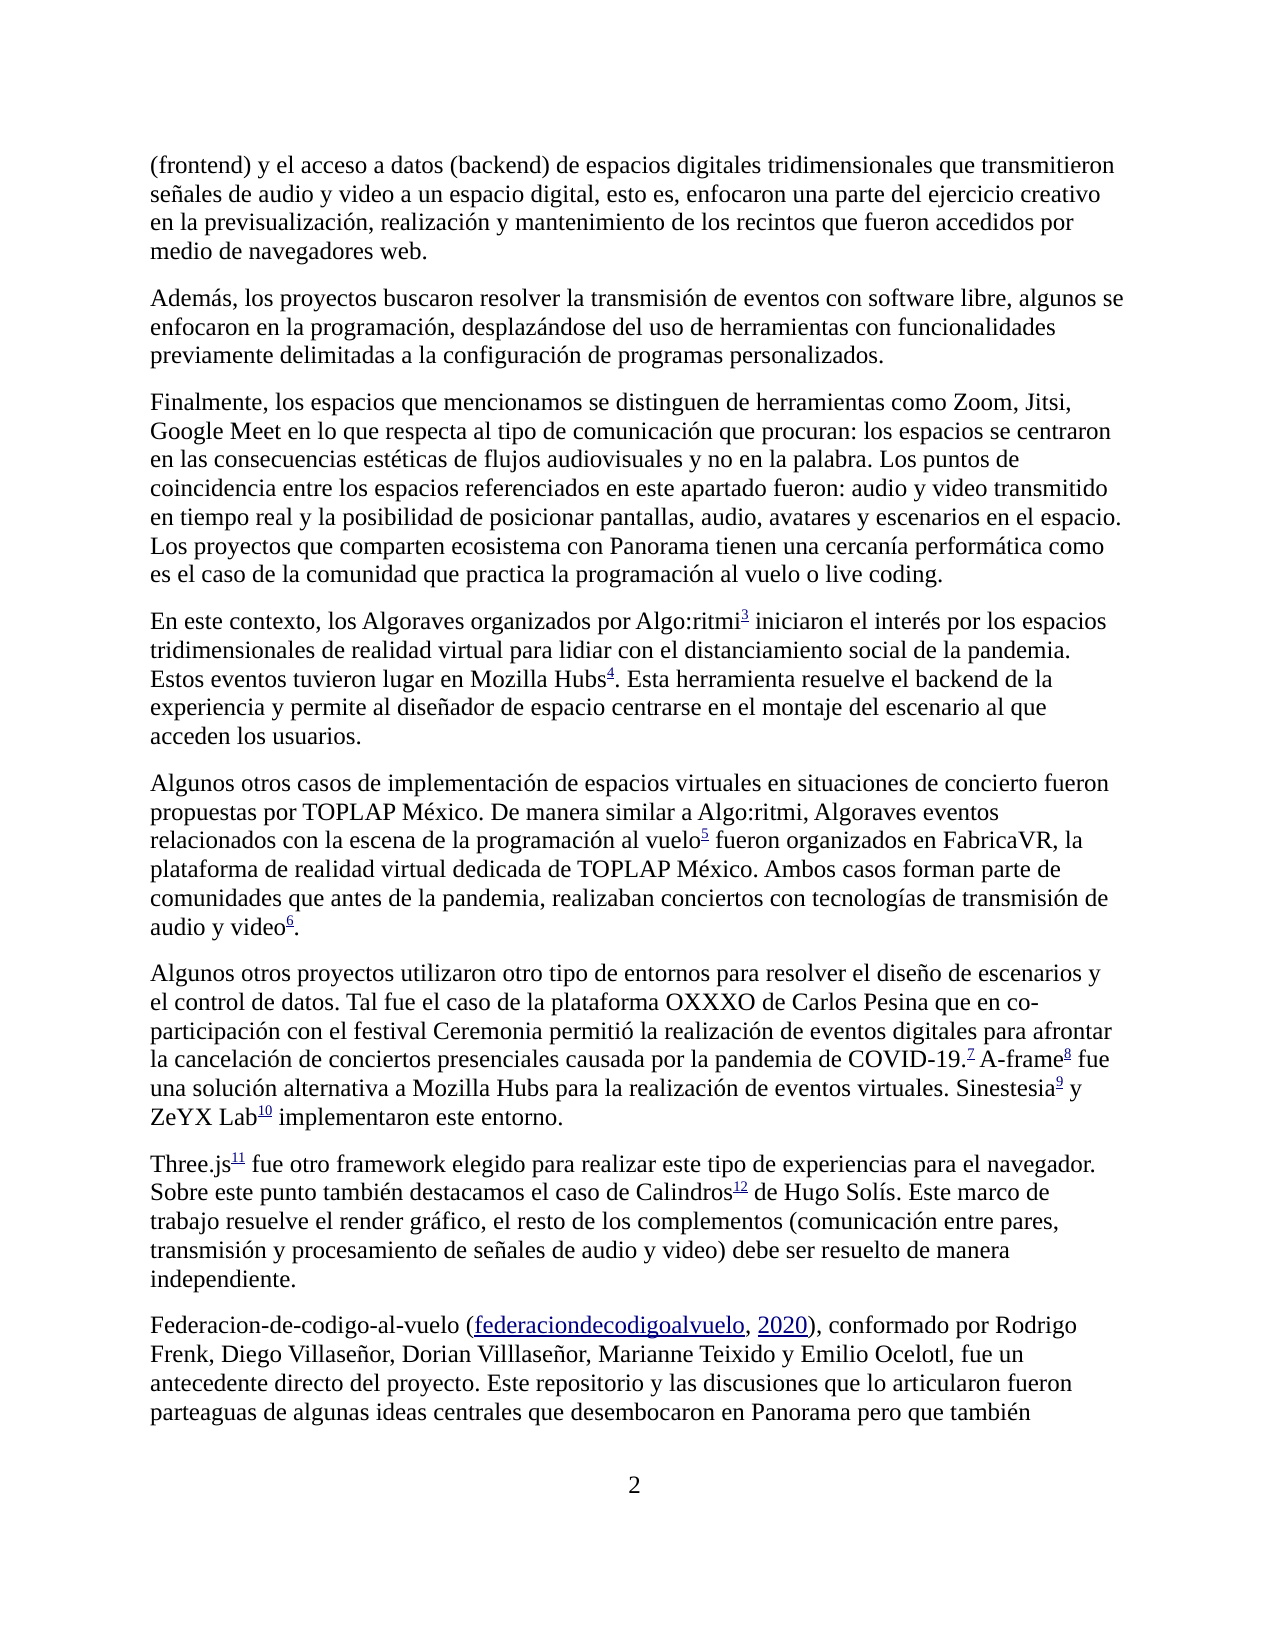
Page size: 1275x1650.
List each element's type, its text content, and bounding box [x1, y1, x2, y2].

text Además, los proyectos buscaron resolver la transmisión de eventos con software libre, algunos se enfocaron en la programación, desplazándose del uso de herramientas con funcionalidades previamente delimitadas a la configuración de programas personalizados. [150, 283, 1125, 369]
text Algunos otros casos de implementación de espacios virtuales en situaciones de concierto fueron propuestas por TOPLAP México. De manera similar a Algo:ritmi, Algoraves eventos relacionados con la escena de la programación al vuelo5 fueron organizados en FabricaVR, la plataforma de realidad virtual dedicada de TOPLAP México. Ambos casos forman parte de comunidades que antes de la pandemia, realizaban conciertos con tecnologías de transmisión de audio y video6. [150, 768, 1125, 940]
text Three.js11 fue otro framework elegido para realizar este tipo de experiencias para el navegador. Sobre este punto también destacamos el caso de Calindros12 de Hugo Solís. Este marco de trabajo resuelve el render gráfico, el resto de los complementos (comunicación entre pares, transmisión y procesamiento de señales de audio y video) debe ser resuelto de manera independiente. [150, 1149, 1125, 1292]
text (frontend) y el acceso a datos (backend) de espacios digitales tridimensionales que transmitieron señales de audio y video a un espacio digital, esto es, enfocaron una parte del ejercicio creativo en la previsualización, realización y mantenimiento de los recintos que fueron accedidos por medio de navegadores web. [150, 150, 1125, 265]
text En este contexto, los Algoraves organizados por Algo:ritmi3 iniciaron el interés por los espacios tridimensionales de realidad virtual para lidiar con el distanciamiento social de la pandemia. Estos eventos tuvieron lugar en Mozilla Hubs4. Esta herramienta resuelve el backend de la experiencia y permite al diseñador de espacio centrarse en el montaje del escenario al que acceden los usuarios. [150, 606, 1125, 750]
text Finalmente, los espacios que mencionamos se distinguen de herramientas como Zoom, Jitsi, Google Meet en lo que respecta al tipo de comunicación que procuran: los espacios se centraron en las consecuencias estéticas de flujos audiovisuales y no en la palabra. Los puntos de coincidencia entre los espacios referenciados en este apartado fueron: audio y video transmitido en tiempo real y la posibilidad de posicionar pantallas, audio, avatares y escenarios en el espacio. Los proyectos que comparten ecosistema con Panorama tienen una cercanía performática como es el caso de la comunidad que practica la programación al vuelo o live coding. [150, 387, 1125, 588]
text Federacion-de-codigo-al-vuelo (federaciondecodigoalvuelo, 2020), conformado por Rodrigo Frenk, Diego Villaseñor, Dorian Villlaseñor, Marianne Teixido y Emilio Ocelotl, fue un antecedente directo del proyecto. Este repositorio y las discusiones que lo articularon fueron parteaguas de algunas ideas centrales que desembocaron en Panorama pero que también [150, 1310, 1125, 1425]
text Algunos otros proyectos utilizaron otro tipo de entornos para resolver el diseño de escenarios y el control de datos. Tal fue el caso de la plataforma OXXXO de Carlos Pesina que en co-participación con el festival Ceremonia permitió la realización de eventos digitales para afrontar la cancelación de conciertos presenciales causada por la pandemia de COVID-19.7 A-frame8 fue una solución alternativa a Mozilla Hubs para la realización de eventos virtuales. Sinestesia9 y ZeYX Lab10 implementaron este entorno. [150, 958, 1125, 1131]
